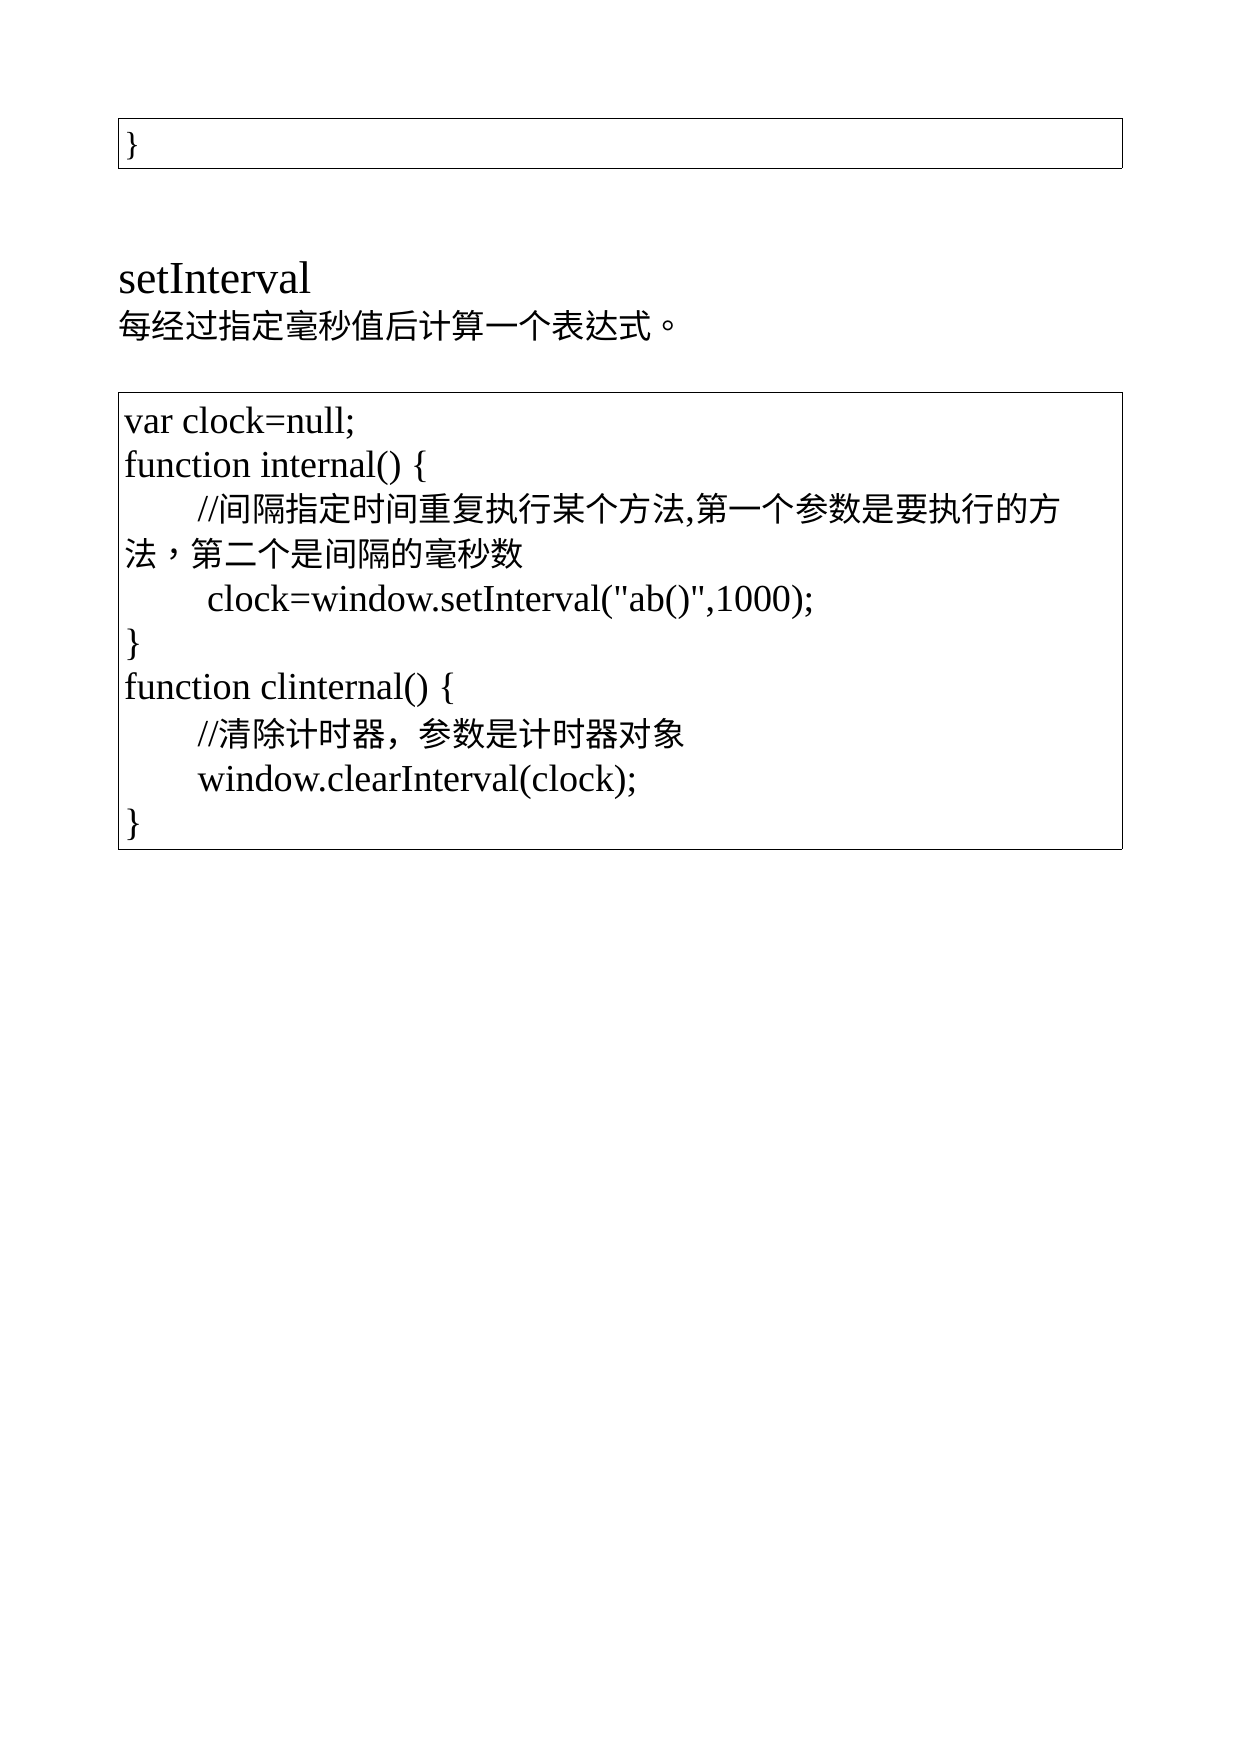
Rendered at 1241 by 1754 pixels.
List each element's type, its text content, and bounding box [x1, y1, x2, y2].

table_header var clock=null; function internal() { //间隔指定时间重复执行某个方法,第一个参数是要执行的方法，第二个是间隔的毫秒数 clock=window.setInterval("ab()",1000); } function clinternal() { //清除计时器，参数是计时器对象 window.clearInterval(clock); } [119, 393, 1122, 849]
text 每经过指定毫秒值后计算一个表达式。 [118, 303, 1122, 348]
table_header } [119, 119, 1122, 168]
text setInterval [118, 250, 1122, 303]
